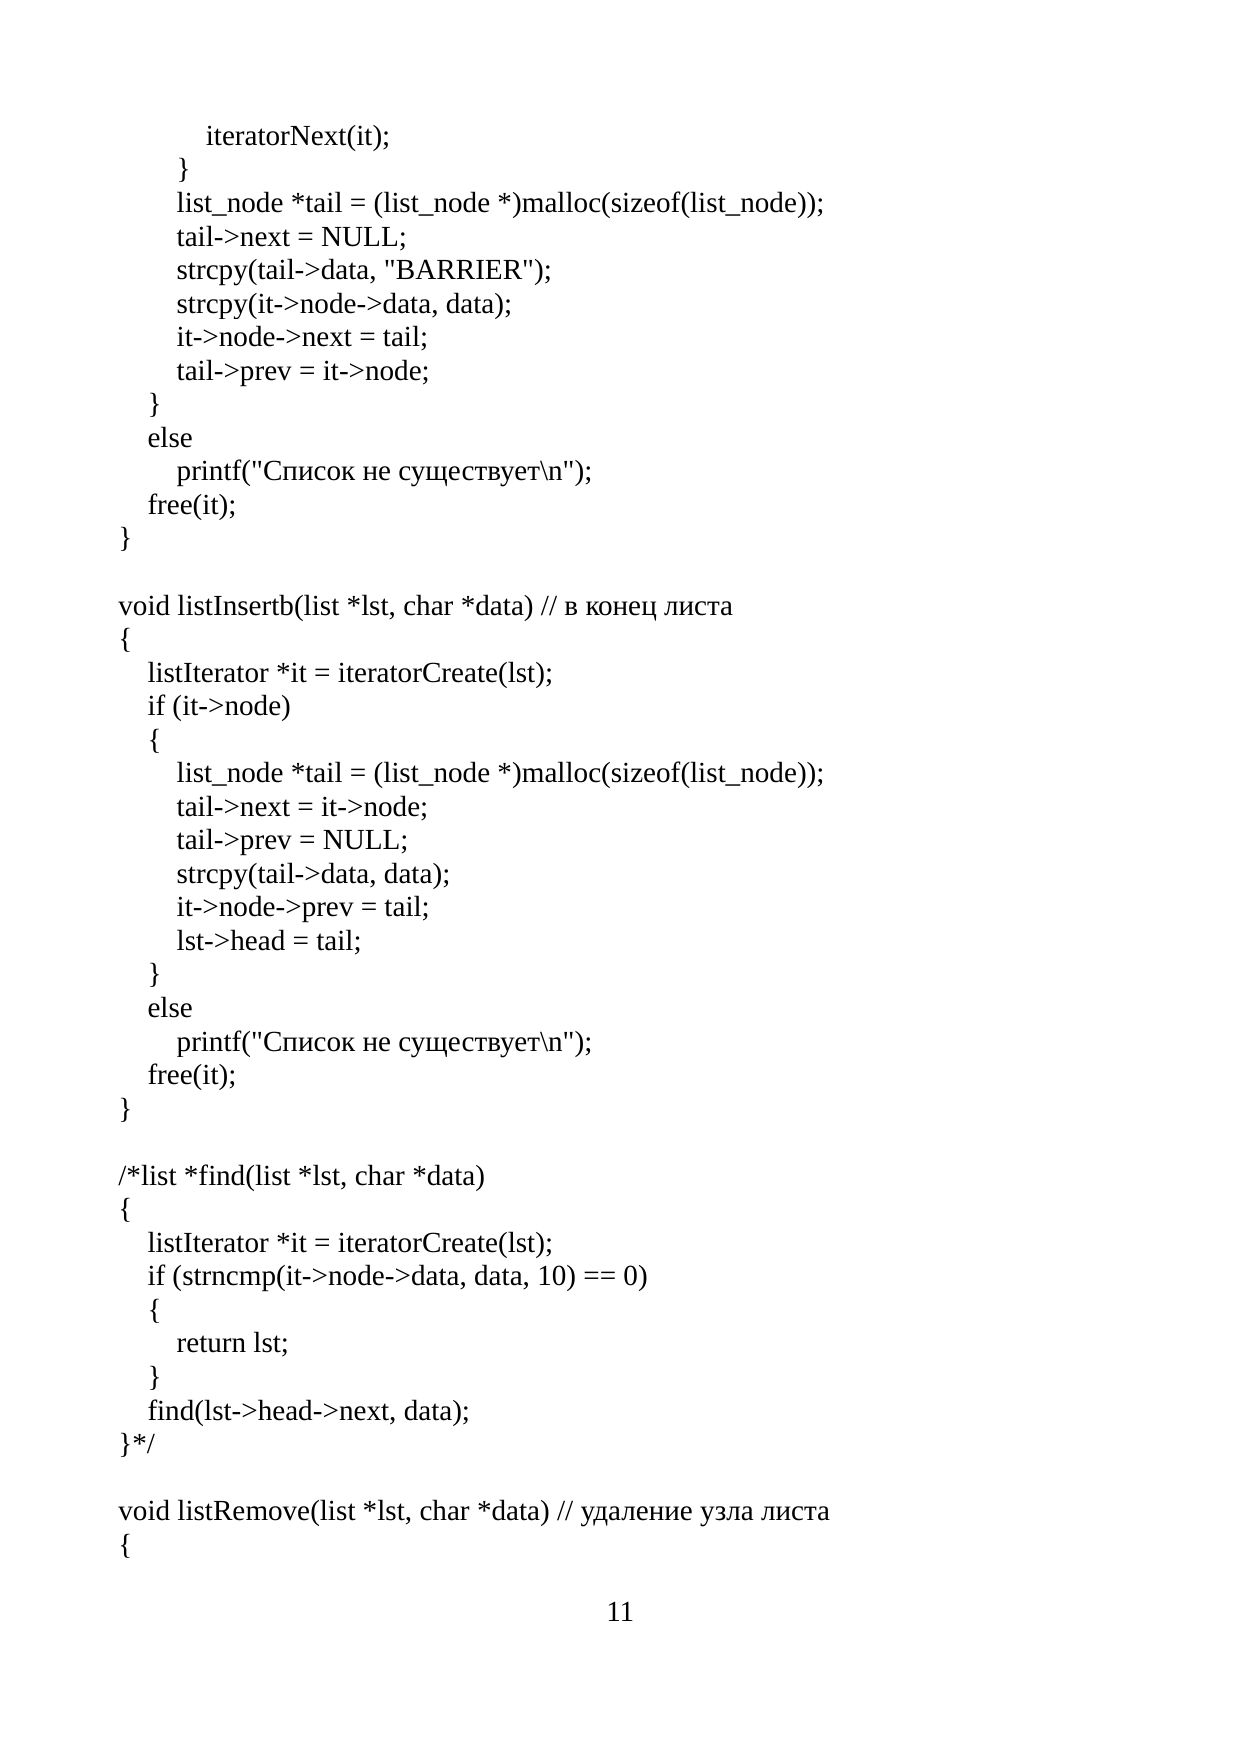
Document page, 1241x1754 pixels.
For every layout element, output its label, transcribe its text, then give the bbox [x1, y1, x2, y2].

text list_node *tail = (list_node *)malloc(sizeof(list_node)); [118, 185, 1122, 219]
text 11 [118, 1594, 1122, 1627]
text }*/ [118, 1426, 1122, 1460]
text listIterator *it = iteratorCreate(lst); [118, 1225, 1122, 1258]
text else [118, 990, 1122, 1024]
text } [118, 152, 1122, 185]
text return lst; [118, 1326, 1122, 1359]
text tail->prev = NULL; [118, 822, 1122, 856]
text } [118, 957, 1122, 990]
text { [118, 621, 1122, 655]
text printf("Список не существует\n"); [118, 1024, 1122, 1057]
text if (it->node) [118, 688, 1122, 722]
text strcpy(it->node->data, data); [118, 286, 1122, 319]
text } [118, 386, 1122, 420]
text it->node->next = tail; [118, 319, 1122, 353]
text { [118, 722, 1122, 755]
text /*list *find(list *lst, char *data) [118, 1158, 1122, 1191]
text free(it); [118, 1057, 1122, 1091]
text strcpy(tail->data, "BARRIER"); [118, 252, 1122, 286]
text iteratorNext(it); [118, 118, 1122, 152]
text listIterator *it = iteratorCreate(lst); [118, 655, 1122, 688]
text } [118, 1359, 1122, 1393]
text tail->next = it->node; [118, 789, 1122, 822]
text list_node *tail = (list_node *)malloc(sizeof(list_node)); [118, 755, 1122, 789]
text strcpy(tail->data, data); [118, 856, 1122, 889]
text find(lst->head->next, data); [118, 1393, 1122, 1426]
text it->node->prev = tail; [118, 889, 1122, 923]
text tail->next = NULL; [118, 219, 1122, 252]
text if (strncmp(it->node->data, data, 10) == 0) [118, 1258, 1122, 1292]
text { [118, 1191, 1122, 1225]
text } [118, 521, 1122, 554]
text { [118, 1292, 1122, 1326]
text void listInsertb(list *lst, char *data) // в конец листа [118, 588, 1122, 621]
text tail->prev = it->node; [118, 353, 1122, 386]
text printf("Список не существует\n"); [118, 453, 1122, 487]
text void listRemove(list *lst, char *data) // удаление узла листа [118, 1493, 1122, 1527]
text free(it); [118, 487, 1122, 521]
text else [118, 420, 1122, 453]
text { [118, 1527, 1122, 1560]
text lst->head = tail; [118, 923, 1122, 957]
text } [118, 1091, 1122, 1124]
